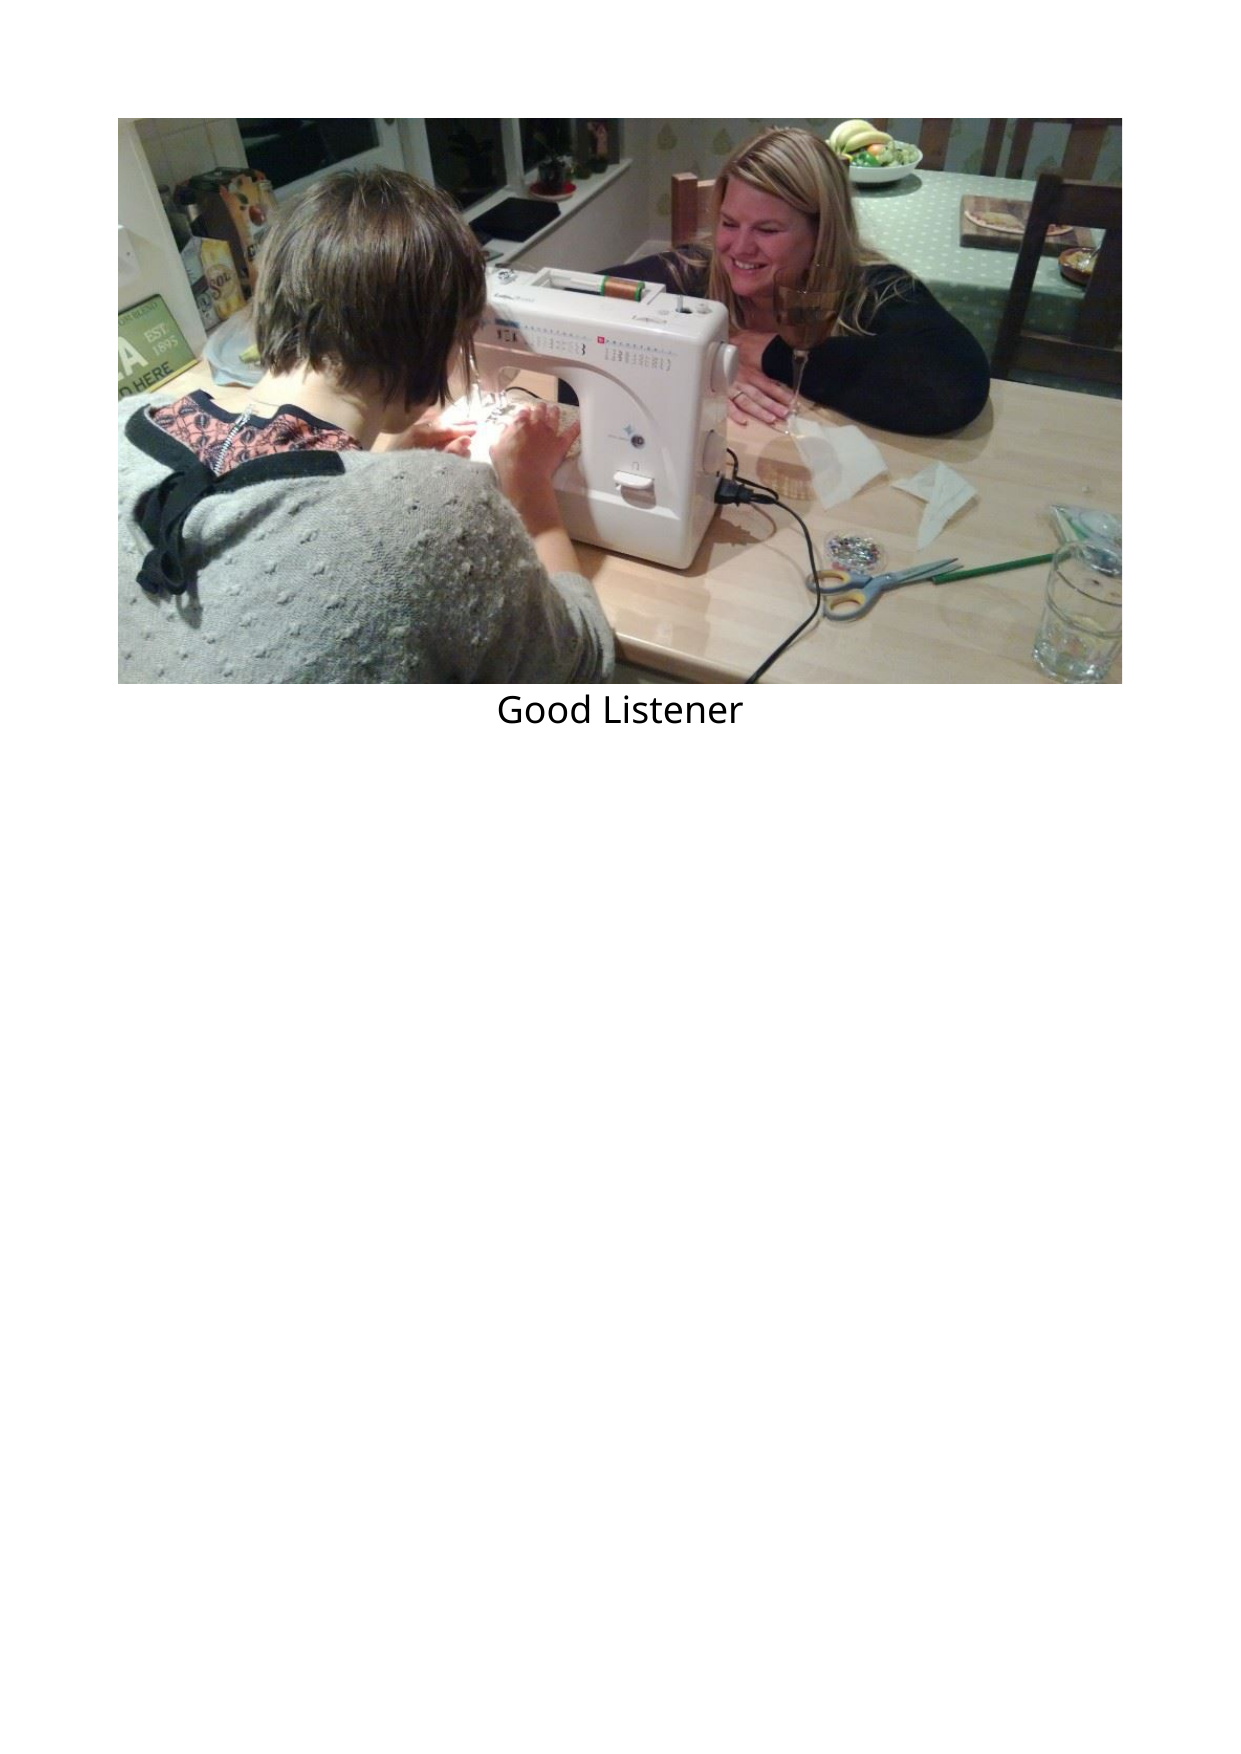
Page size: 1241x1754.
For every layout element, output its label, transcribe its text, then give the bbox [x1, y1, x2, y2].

text Good Listener [118, 684, 1122, 734]
picture [118, 118, 1123, 684]
